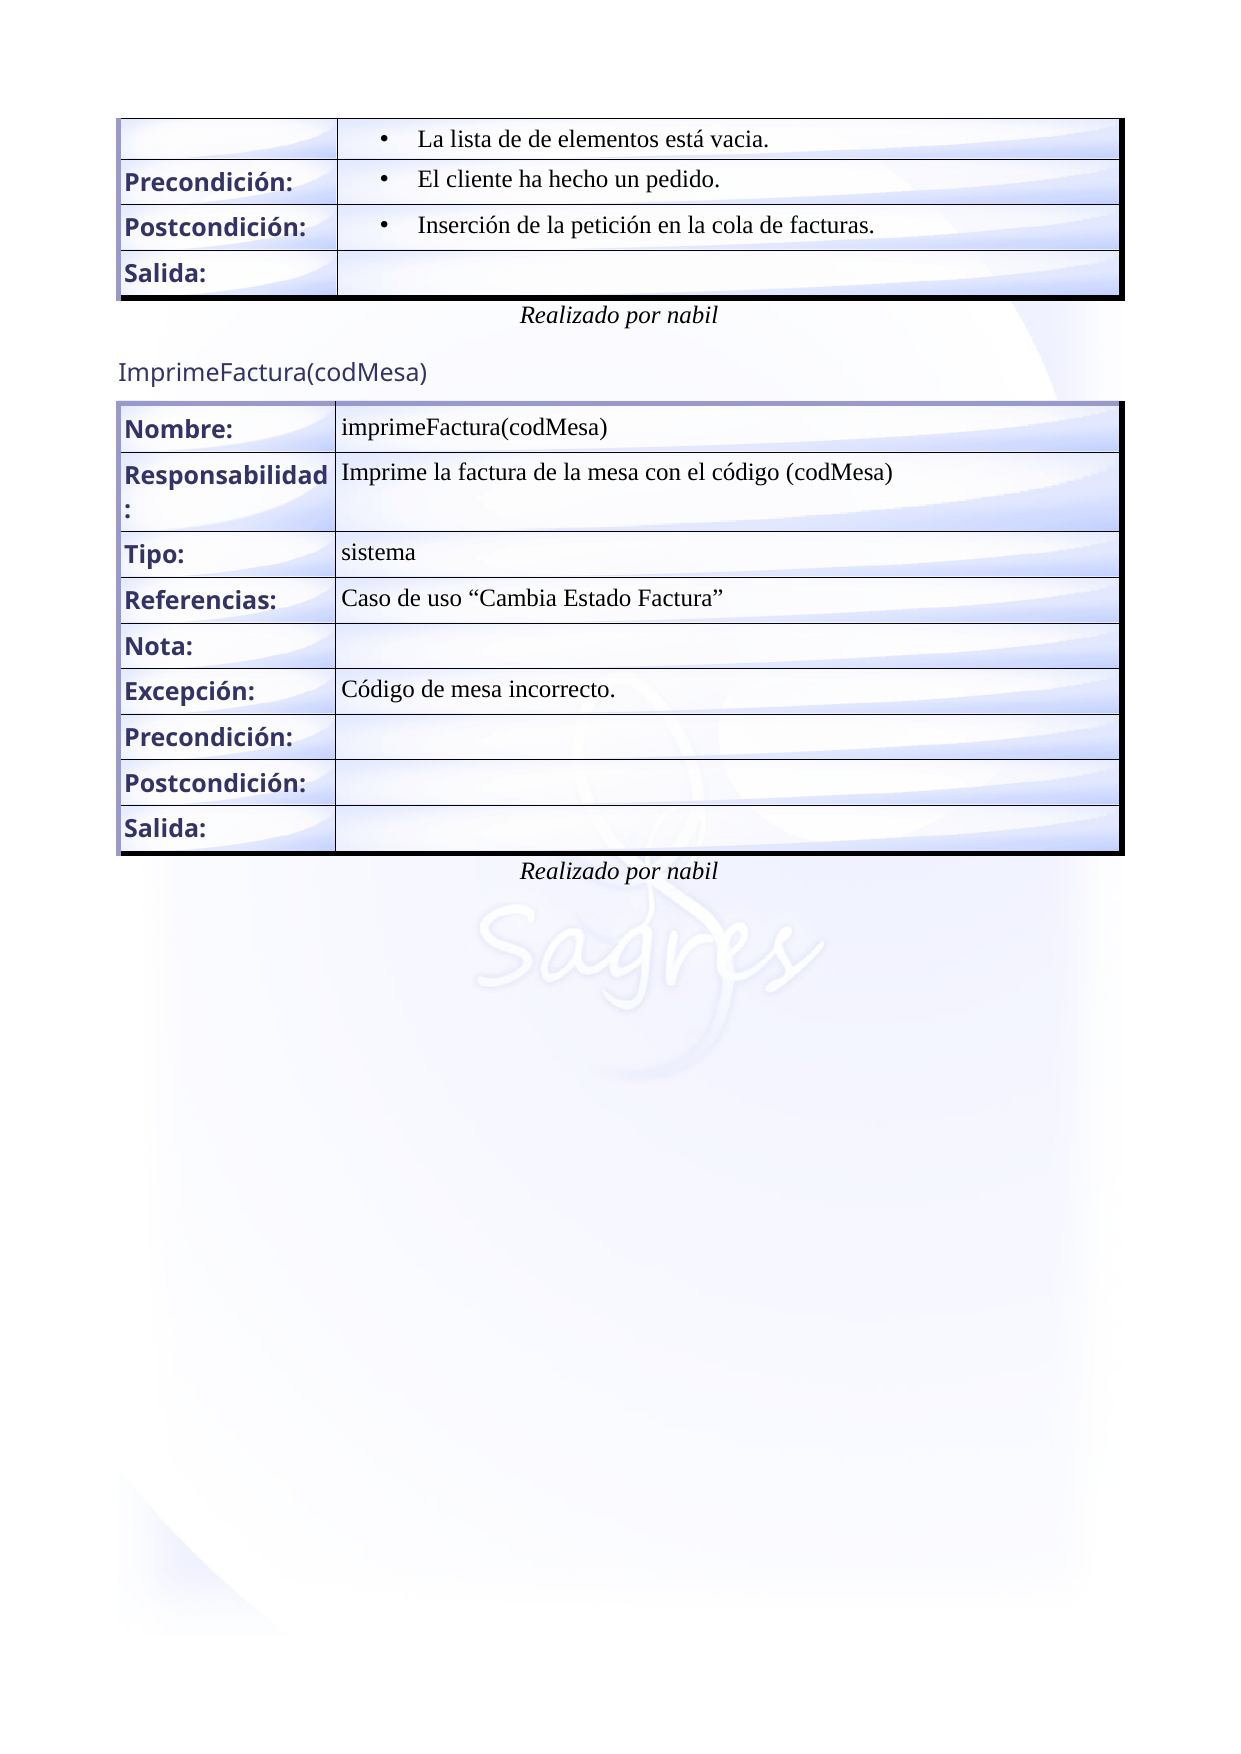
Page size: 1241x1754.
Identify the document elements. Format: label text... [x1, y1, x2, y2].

subtitle ImprimeFactura(codMesa) [118, 354, 1122, 388]
table_cell Precondición: [121, 715, 335, 759]
table_cell Salida: [121, 251, 337, 295]
table_cell Responsabilidad: [121, 453, 335, 531]
table_cell Postcondición: [121, 760, 335, 805]
table_header imprimeFactura(codMesa) [336, 406, 1119, 452]
table_cell [336, 624, 1119, 668]
table_cell [121, 119, 337, 158]
table_cell [338, 251, 1119, 295]
table_cell El cliente ha hecho un pedido. [338, 160, 1119, 204]
table_cell [336, 760, 1119, 805]
table_cell El código de mesa es incorrecto. La lista de de elementos está vacia. [338, 119, 1119, 158]
picture [118, 329, 1122, 354]
table_cell Referencias: [121, 578, 335, 622]
picture [118, 388, 1122, 401]
table_cell Imprime la factura de la mesa con el código (codMesa) [336, 453, 1119, 531]
table_cell Tipo: [121, 532, 335, 577]
table_header Nombre: [121, 406, 335, 452]
text Realizado por nabil [118, 856, 1122, 884]
table_cell [336, 715, 1119, 759]
table_cell Postcondición: [121, 205, 337, 250]
table_cell Salida: [121, 806, 335, 851]
text Realizado por nabil [118, 301, 1122, 329]
table_cell sistema [336, 532, 1119, 577]
table_cell [336, 806, 1119, 851]
table_cell Excepción: [121, 669, 335, 714]
table_cell Inserción de la petición en la cola de facturas. [338, 205, 1119, 250]
table_cell Nota: [121, 624, 335, 668]
picture [118, 884, 1122, 1636]
table_cell Precondición: [121, 160, 337, 204]
table_cell Código de mesa incorrecto. [336, 669, 1119, 714]
table_cell Caso de uso “Cambia Estado Factura” [336, 578, 1119, 622]
